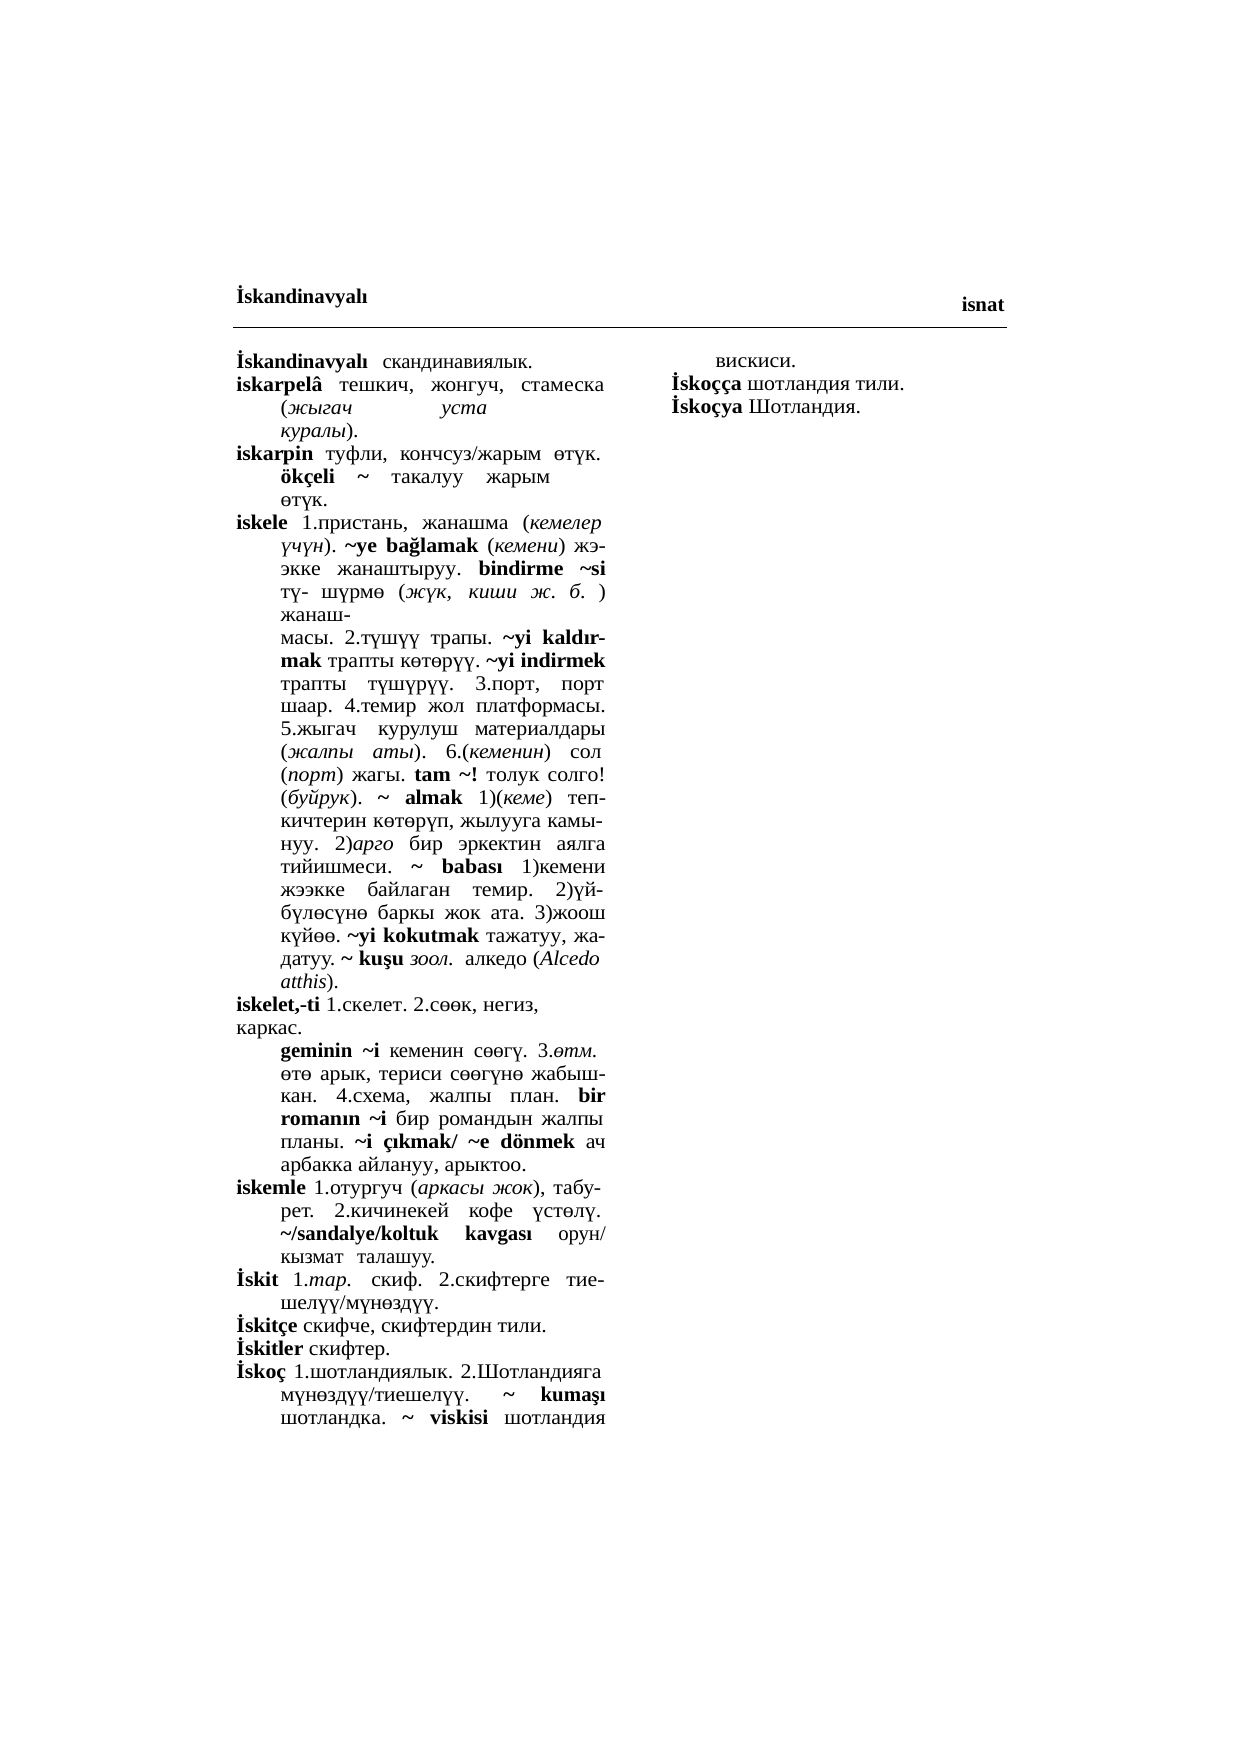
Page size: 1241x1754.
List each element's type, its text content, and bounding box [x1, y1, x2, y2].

text ~/sandalye/koltuk kavgası орун/ кызмат талашуу. [280, 1222, 606, 1268]
text İskitçe скифче, скифтердин тили. [236, 1314, 606, 1337]
text iskemle 1.отургуч (аркасы жок), табу- [236, 1176, 606, 1199]
text (жыгач уста куралы). [280, 396, 487, 442]
text iskelet,-ti 1.скелет. 2.сөөк, негиз, каркас. [236, 993, 606, 1039]
text нуу. 2)арго бир эркектин аялга тийишмеси. ~ babası 1)кемени жээкке байлаган темир. 2)үй- [280, 832, 606, 901]
text рет. 2.кичинекей кофе үстөлү. [280, 1199, 606, 1222]
text (порт) жагы. tam ~! толук солго! (буйрук). ~ almak 1)(кеме) теп- кичтерин көтөрүп, жылууга камы- [280, 763, 606, 832]
text үчүн). ~yе bağlamak (кемени) жэ- экке жанаштыруу. bindirme ~si тү- шүрмө (жүк, киши ж. б. ) жанаш- [280, 534, 606, 626]
text планы. ~i çıkmak/ ~e dönmek ач арбакка айлануу, арыктоо. [280, 1131, 606, 1176]
text geminin ~i кеменин сөөгү. 3.өтм. [280, 1039, 600, 1062]
text өтө арык, териси сөөгүнө жабыш- кан. 4.схема, жалпы план. bir romanın ~i бир романдын жалпы [280, 1062, 606, 1130]
text бүлөсүнө баркы жок ата. 3)жоош күйөө. ~yi kokutmak тажатуу, жа- датуу. ~ kuşu зоол. алкедо (Alcedo [280, 901, 606, 970]
text İskitler скифтер. [236, 1337, 606, 1360]
text İskandinavyalı [236, 284, 368, 308]
text İskoçça шотландия тили. [671, 372, 1065, 395]
text isnat [901, 292, 1065, 316]
text iskarpin туфли, кончсуз/жарым өтүк. [236, 442, 606, 465]
text İskit 1.тар. скиф. 2.скифтерге тие- шелүү/мүнөздүү. [236, 1268, 606, 1314]
text iskele 1.пристань, жанашма (кемелер [236, 511, 606, 534]
text iskarpelâ тешкич, жонгуч, стамеска [236, 373, 606, 396]
text шотландка. ~ viskisi шотландия [280, 1406, 605, 1429]
text вискиси. [715, 349, 1065, 372]
text масы. 2.түшүү трапы. ~yi kaldır- mak трапты көтөрүү. ~yi indirmek трапты түшүрүү. 3.порт, порт [280, 626, 606, 694]
text atthis). [280, 970, 339, 993]
text шаар. 4.темир жол платформасы. 5.жыгач курулуш материалдары (жалпы аты). 6.(кеменин) сол [280, 694, 606, 763]
text İskandinavyalı скандинавиялык. [236, 349, 606, 373]
text İskoç 1.шотландиялык. 2.Шотландияга мүнөздүү/тиешелүү. ~ kumaşı [236, 1360, 606, 1406]
text İskoçya Шотландия. [671, 395, 1065, 418]
text ökçeli ~ такалуу жарым өтүк. [280, 465, 550, 511]
